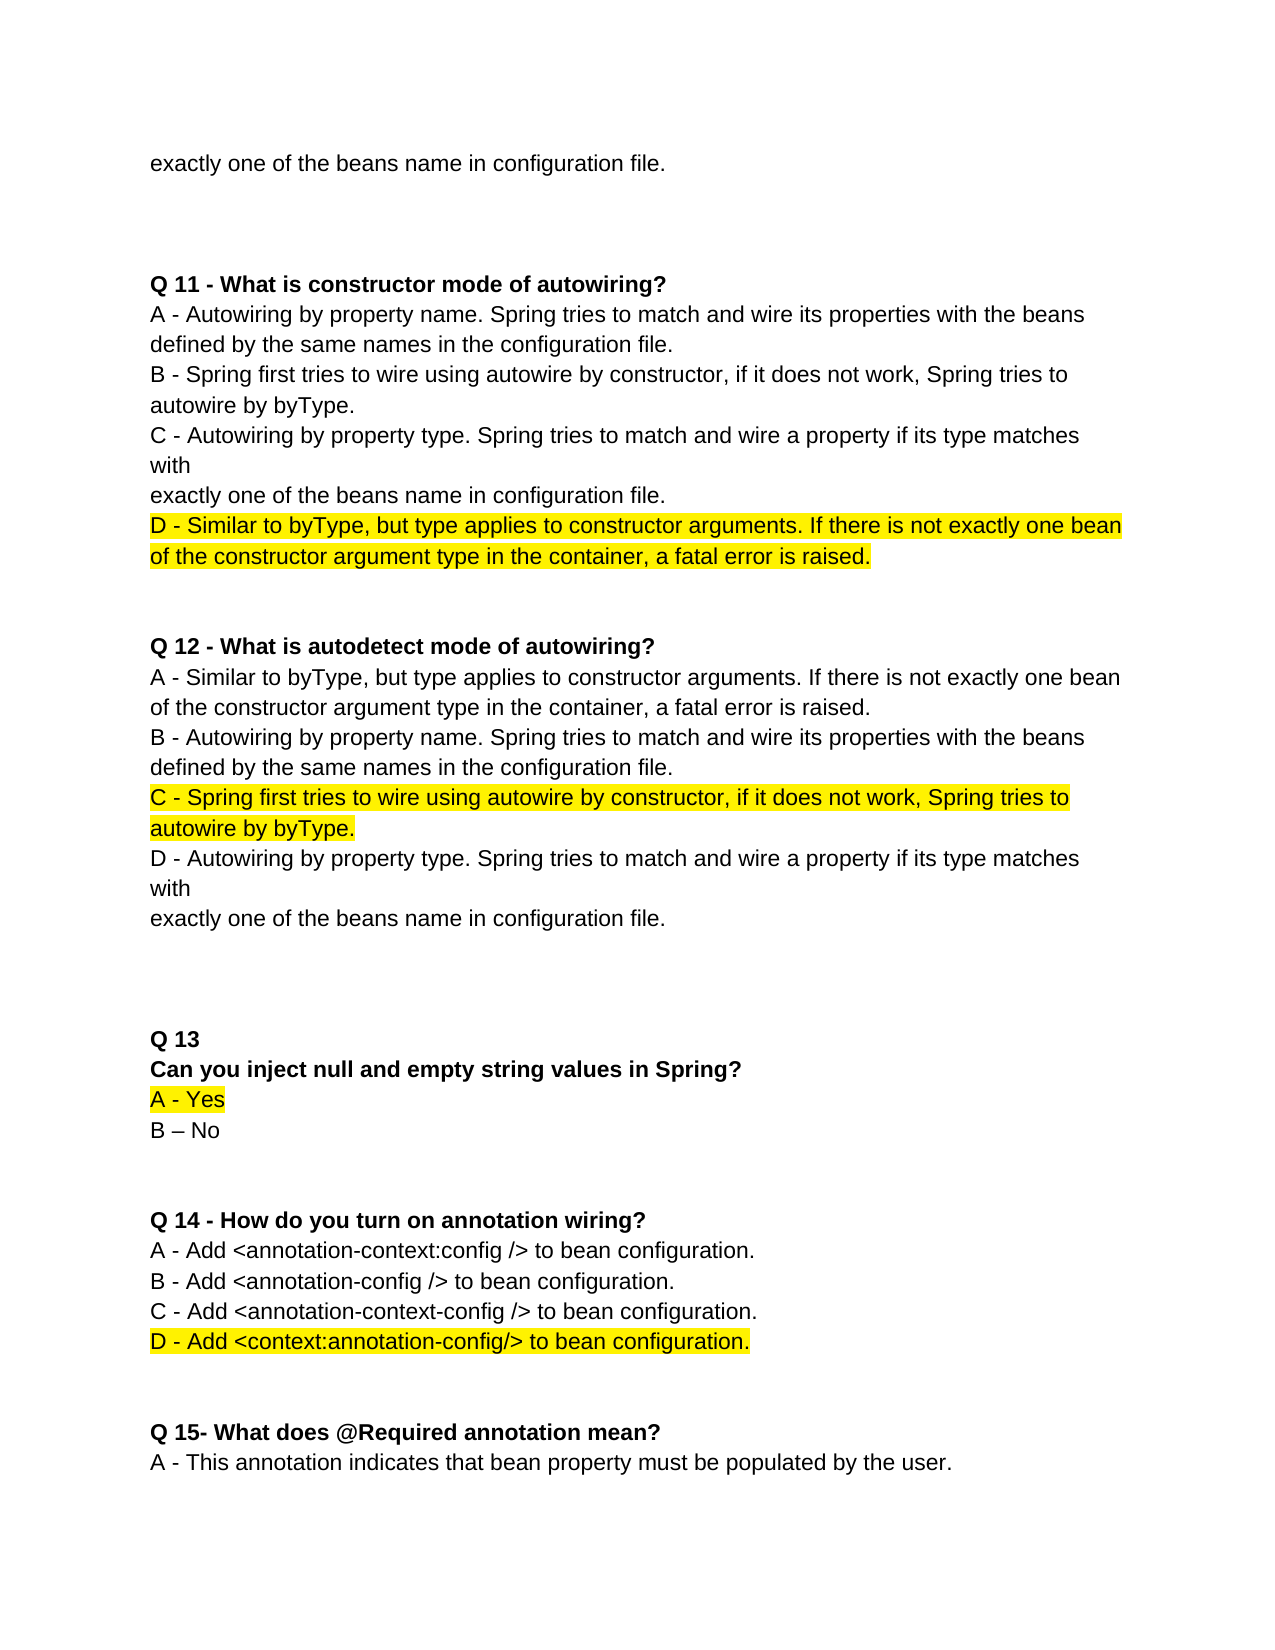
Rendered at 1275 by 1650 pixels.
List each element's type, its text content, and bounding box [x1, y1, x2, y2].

text D - Autowiring by property type. Spring tries to match and wire a property if its type matches with [150, 845, 1125, 901]
text B - Autowiring by property name. Spring tries to match and wire its properties with the beans [150, 724, 1125, 750]
text exactly one of the beans name in configuration file. [150, 905, 1125, 932]
text Q 15- What does @Required annotation mean? [150, 1419, 1125, 1445]
text Q 12 - What is autodetect mode of autowiring? [150, 633, 1125, 660]
text of the constructor argument type in the container, a fatal error is raised. [150, 543, 1125, 569]
text D - Similar to byType, but type applies to constructor arguments. If there is not exactly one bean [150, 512, 1125, 539]
text A - Autowiring by property name. Spring tries to match and wire its properties with the beans [150, 301, 1125, 327]
text exactly one of the beans name in configuration file. [150, 150, 1125, 176]
text of the constructor argument type in the container, a fatal error is raised. [150, 694, 1125, 720]
text exactly one of the beans name in configuration file. [150, 482, 1125, 509]
text autowire by byType. [150, 392, 1125, 418]
text defined by the same names in the configuration file. [150, 331, 1125, 358]
text C - Spring first tries to wire using autowire by constructor, if it does not work, Spring tries to [150, 784, 1125, 811]
text A - This annotation indicates that bean property must be populated by the user. [150, 1449, 1125, 1475]
text D - Add <context:annotation-config/> to bean configuration. [150, 1328, 1125, 1354]
text C - Autowiring by property type. Spring tries to match and wire a property if its type matches with [150, 422, 1125, 478]
text Q 11 - What is constructor mode of autowiring? [150, 271, 1125, 297]
text B – No [150, 1117, 1125, 1143]
text A - Yes [150, 1086, 1125, 1113]
text B - Spring first tries to wire using autowire by constructor, if it does not work, Spring tries to [150, 361, 1125, 388]
text B - Add <annotation-config /> to bean configuration. [150, 1268, 1125, 1294]
text A - Similar to byType, but type applies to constructor arguments. If there is not exactly one bean [150, 663, 1125, 690]
text autowire by byType. [150, 814, 1125, 841]
text defined by the same names in the configuration file. [150, 754, 1125, 781]
text Q 14 - How do you turn on annotation wiring? [150, 1207, 1125, 1234]
text A - Add <annotation-context:config /> to bean configuration. [150, 1237, 1125, 1264]
text Can you inject null and empty string values in Spring? [150, 1056, 1125, 1083]
text Q 13 [150, 1026, 1125, 1052]
text C - Add <annotation-context-config /> to bean configuration. [150, 1298, 1125, 1324]
